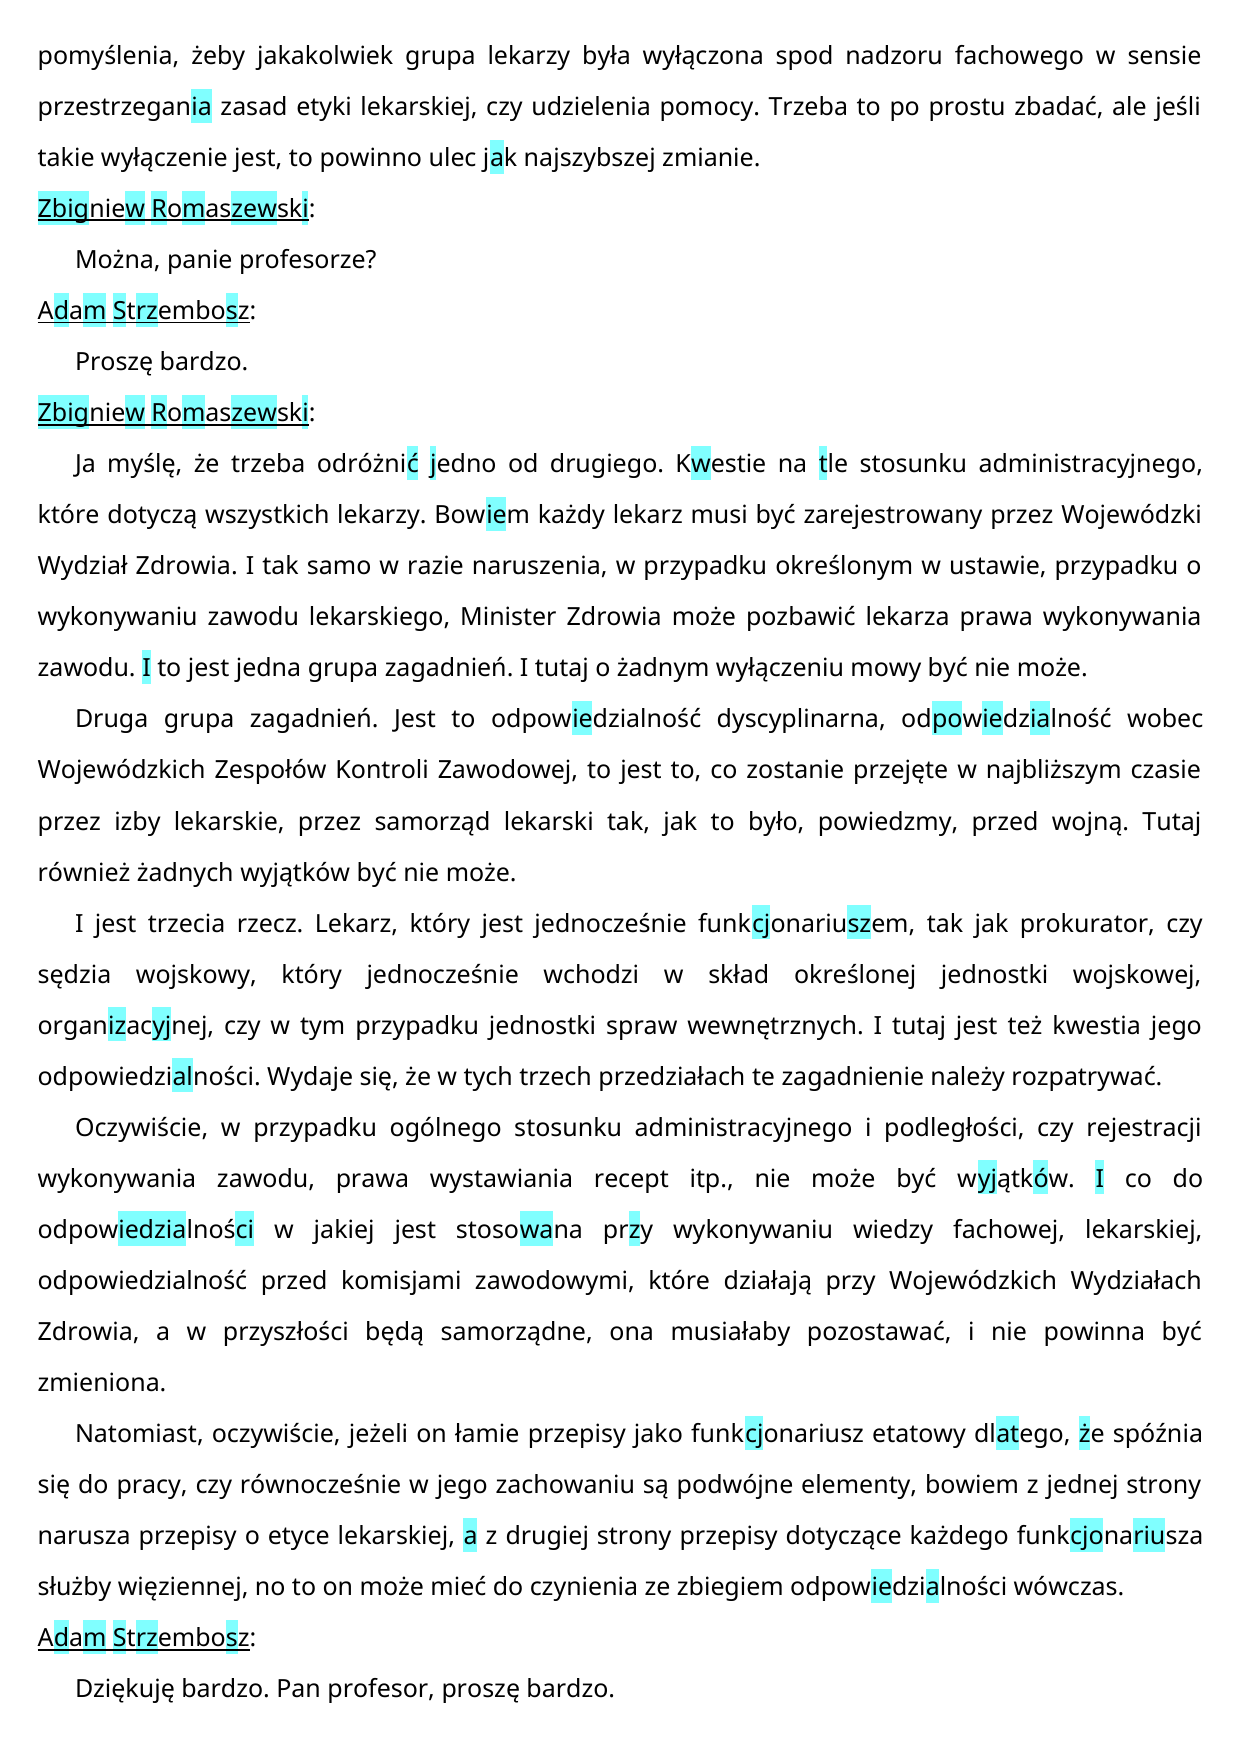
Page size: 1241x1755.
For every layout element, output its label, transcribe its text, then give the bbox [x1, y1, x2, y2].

text I jest trzecia rzecz. Lekarz, który jest jednocześnie funkcjonariuszem, tak jak prokurator, czy sędzia wojskowy, który jednocześnie wchodzi w skład określonej jednostki wojskowej, organizacyjnej, czy w tym przypadku jednostki spraw wewnętrznych. I tutaj jest też kwestia jego odpowiedzialności. Wydaje się, że w tych trzech przedziałach te zagadnienie należy rozpatrywać. [37, 905, 1203, 1092]
text Można, panie profesorze? [37, 242, 1203, 276]
text pomyślenia, żeby jakakolwiek grupa lekarzy była wyłączona spod nadzoru fachowego w sensie przestrzegania zasad etyki lekarskiej, czy udzielenia pomocy. Trzeba to po prostu zbadać, ale jeśli takie wyłączenie jest, to powinno ulec jak najszybszej zmianie. [37, 37, 1203, 174]
text Druga grupa zagadnień. Jest to odpowiedzialność dyscyplinarna, odpowiedzialność wobec Wojewódzkich Zespołów Kontroli Zawodowej, to jest to, co zostanie przejęte w najbliższym czasie przez izby lekarskie, przez samorząd lekarski tak, jak to było, powiedzmy, przed wojną. Tutaj również żadnych wyjątków być nie może. [37, 701, 1203, 888]
text Zbigniew Romaszewski: [37, 191, 1203, 225]
text Zbigniew Romaszewski: [37, 395, 1203, 429]
text Oczywiście, w przypadku ogólnego stosunku administracyjnego i podległości, czy rejestracji wykonywania zawodu, prawa wystawiania recept itp., nie może być wyjątków. I co do odpowiedzialności w jakiej jest stosowana przy wykonywaniu wiedzy fachowej, lekarskiej, odpowiedzialność przed komisjami zawodowymi, które działają przy Wojewódzkich Wydziałach Zdrowia, a w przyszłości będą samorządne, ona musiałaby pozostawać, i nie powinna być zmieniona. [37, 1109, 1203, 1399]
text Natomiast, oczywiście, jeżeli on łamie przepisy jako funkcjonariusz etatowy dlatego, że spóźnia się do pracy, czy równocześnie w jego zachowaniu są podwójne elementy, bowiem z jednej strony narusza przepisy o etyce lekarskiej, a z drugiej strony przepisy dotyczące każdego funkcjonariusza służby więziennej, no to on może mieć do czynienia ze zbiegiem odpowiedzialności wówczas. [37, 1416, 1203, 1603]
text Adam Strzembosz: [37, 1620, 1203, 1654]
text Ja myślę, że trzeba odróżnić jedno od drugiego. Kwestie na tle stosunku administracyjnego, które dotyczą wszystkich lekarzy. Bowiem każdy lekarz musi być zarejestrowany przez Wojewódzki Wydział Zdrowia. I tak samo w razie naruszenia, w przypadku określonym w ustawie, przypadku o wykonywaniu zawodu lekarskiego, Minister Zdrowia może pozbawić lekarza prawa wykonywania zawodu. I to jest jedna grupa zagadnień. I tutaj o żadnym wyłączeniu mowy być nie może. [37, 446, 1203, 684]
text Proszę bardzo. [37, 344, 1203, 378]
text Adam Strzembosz: [37, 293, 1203, 327]
text Dziękuję bardzo. Pan profesor, proszę bardzo. [37, 1671, 1203, 1705]
